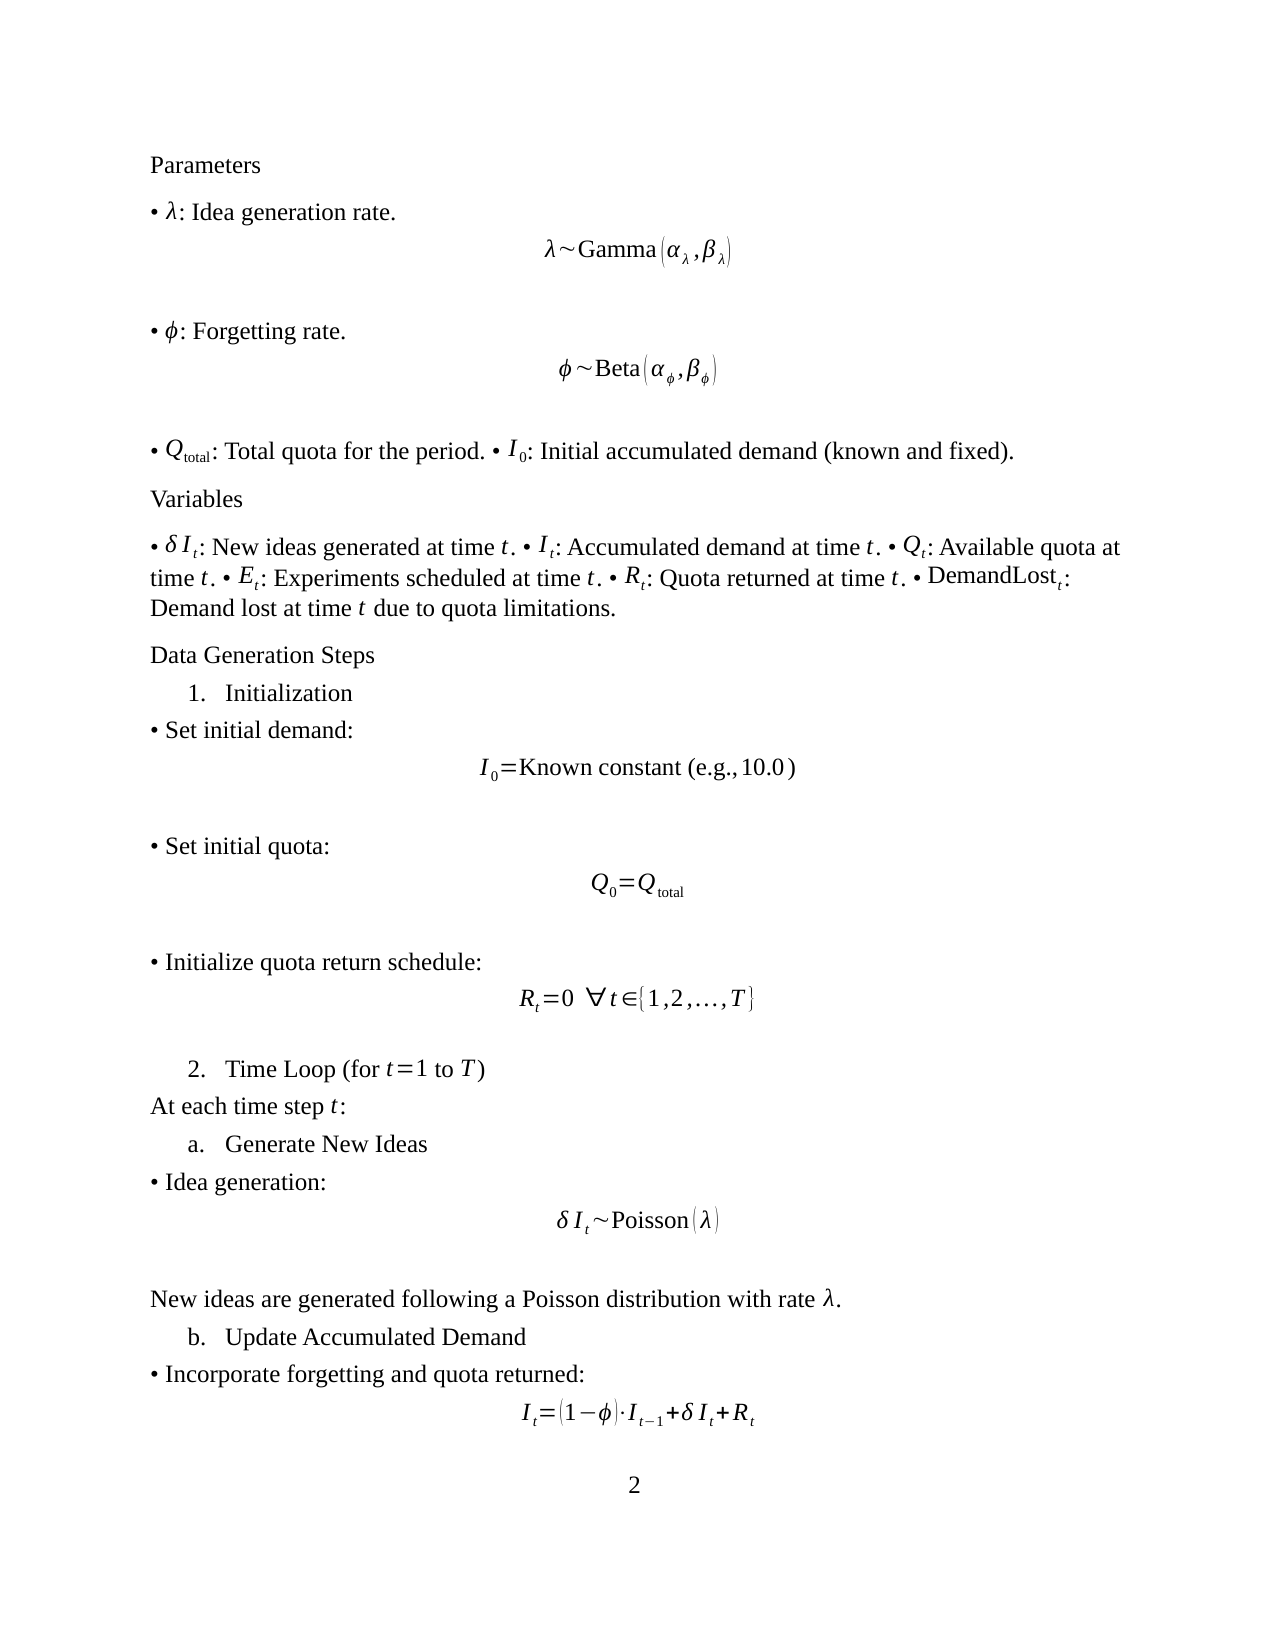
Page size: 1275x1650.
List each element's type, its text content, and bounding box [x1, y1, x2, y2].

list Initialization [187, 678, 1125, 707]
text At each time step : [150, 1091, 1125, 1120]
text • Initialize quota return schedule: [150, 947, 1125, 976]
text New ideas are generated following a Poisson distribution with rate . [150, 1284, 1125, 1313]
text • : Idea generation rate. [150, 197, 1125, 225]
list Time Loop (for to ) [187, 1054, 1125, 1082]
text • : Forgetting rate. [150, 316, 1125, 344]
text • Incorporate forgetting and quota returned: [150, 1359, 1125, 1388]
list Update Accumulated Demand [187, 1322, 1125, 1351]
text Parameters [150, 150, 1125, 179]
text • Set initial demand: [150, 716, 1125, 744]
text • : New ideas generated at time . • : Accumulated demand at time . • : Available quota at time . • : Experiments scheduled at time . • : Quota returned at time . • : Demand lost at time due to quota limitations. [150, 531, 1125, 622]
text Variables [150, 484, 1125, 513]
text • Idea generation: [150, 1167, 1125, 1196]
text Data Generation Steps [150, 640, 1125, 669]
text • : Total quota for the period. • : Initial accumulated demand (known and fixed). [150, 435, 1125, 466]
text • Set initial quota: [150, 831, 1125, 860]
list Generate New Ideas [187, 1129, 1125, 1158]
